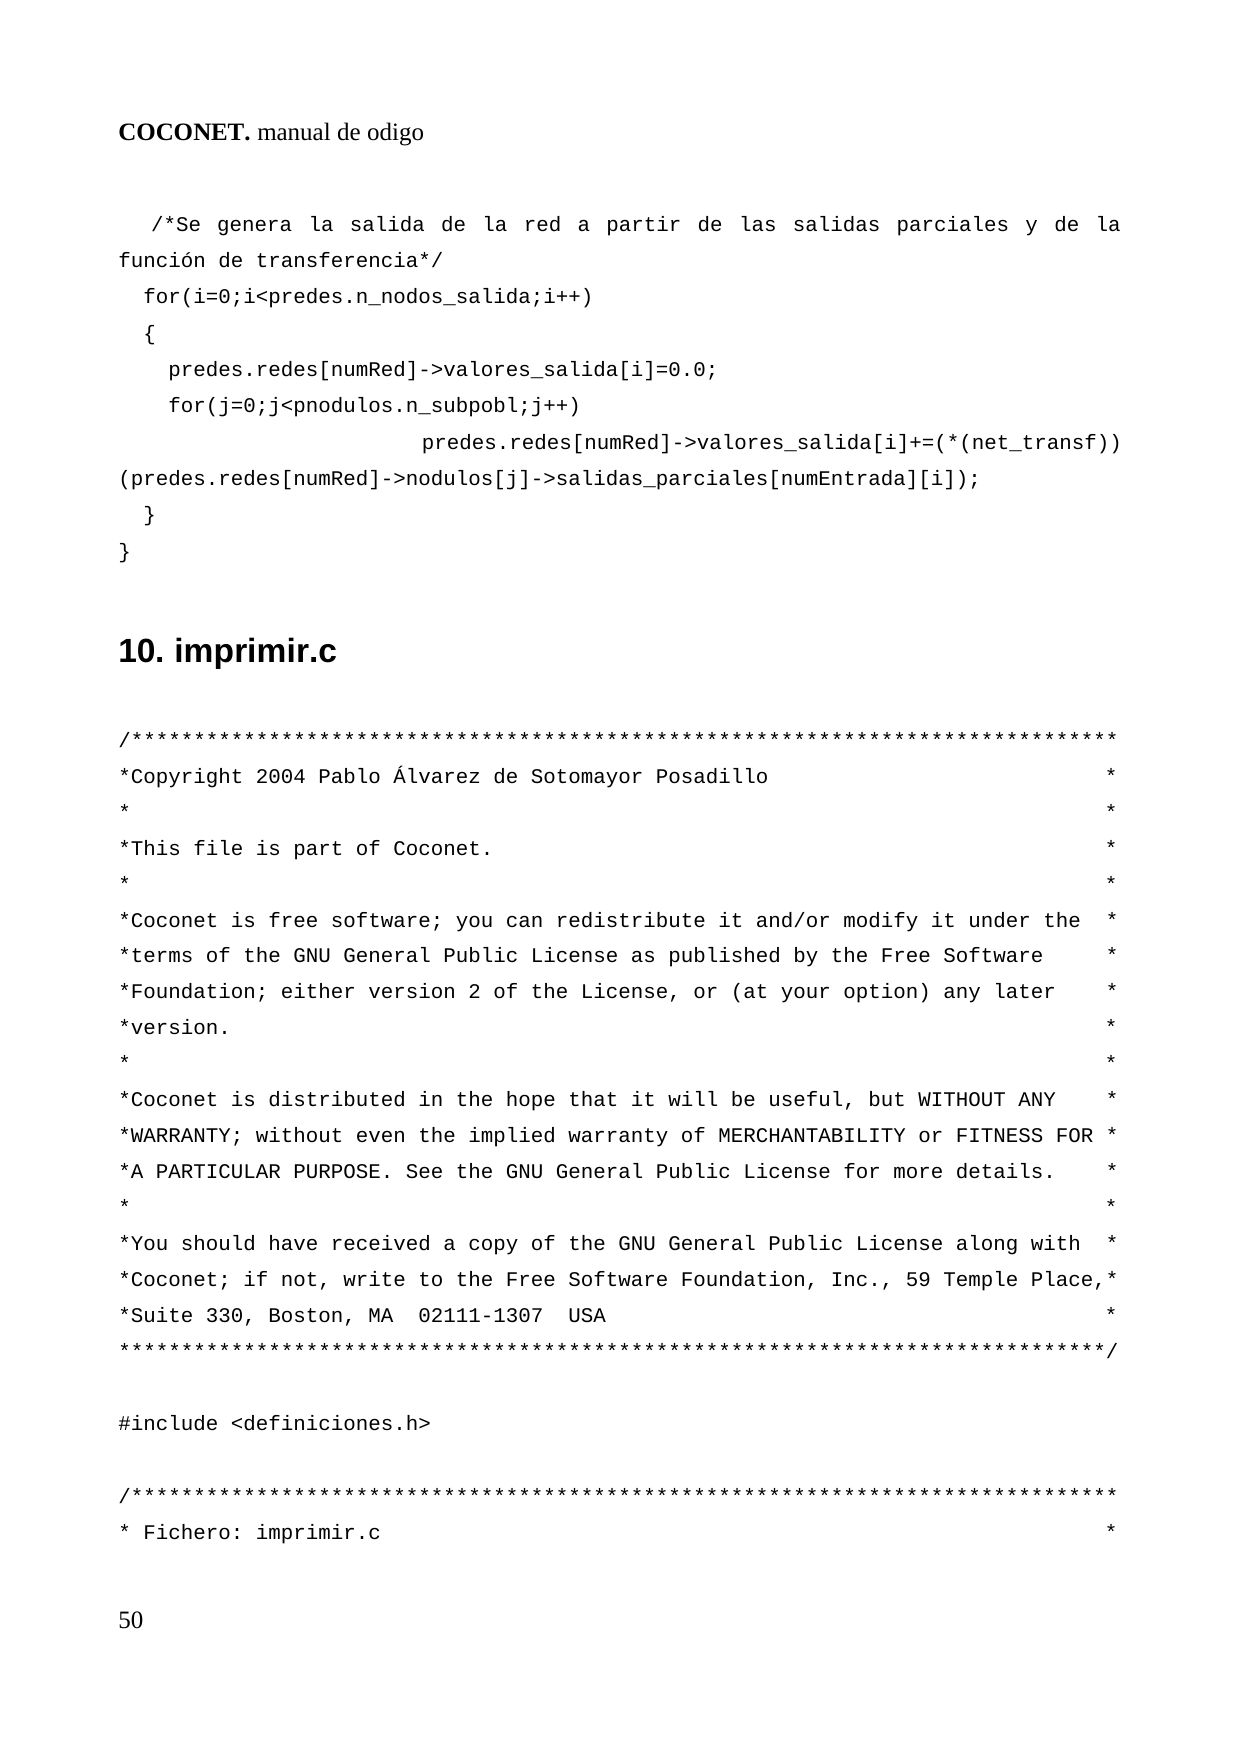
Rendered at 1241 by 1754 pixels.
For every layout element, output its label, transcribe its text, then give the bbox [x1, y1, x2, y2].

text for(i=0;i<predes.n_nodos_salida;i++) [118, 286, 1122, 310]
text *A PARTICULAR PURPOSE. See the GNU General Public License for more details. * [118, 1161, 1122, 1185]
text * * [118, 802, 1122, 826]
text *Suite 330, Boston, MA 02111-1307 USA * [118, 1305, 1122, 1329]
text /*Se genera la salida de la red a partir de las salidas parciales y de la función de transferencia*/ [118, 213, 1122, 273]
text { [118, 322, 1122, 346]
text #include <definiciones.h> [118, 1413, 1122, 1437]
text * Fichero: imprimir.c * [118, 1522, 1122, 1546]
text *terms of the GNU General Public License as published by the Free Software * [118, 945, 1122, 969]
text *Coconet is free software; you can redistribute it and/or modify it under the * [118, 909, 1122, 933]
text *You should have received a copy of the GNU General Public License along with * [118, 1233, 1122, 1257]
text *Coconet; if not, write to the Free Software Foundation, Inc., 59 Temple Place,* [118, 1269, 1122, 1293]
text * * [118, 1197, 1122, 1221]
subtitle 10. imprimir.c [118, 632, 1122, 669]
text *******************************************************************************/ [118, 1341, 1122, 1365]
text predes.redes[numRed]->valores_salida[i]+=(*(net_transf))(predes.redes[numRed]->nodulos[j]->salidas_parciales[numEntrada][i]); [118, 432, 1122, 492]
text *Coconet is distributed in the hope that it will be useful, but WITHOUT ANY * [118, 1089, 1122, 1113]
text /******************************************************************************* [118, 730, 1122, 754]
text *This file is part of Coconet. * [118, 838, 1122, 862]
text *WARRANTY; without even the implied warranty of MERCHANTABILITY or FITNESS FOR * [118, 1125, 1122, 1149]
text * * [118, 873, 1122, 897]
text } [118, 541, 1122, 564]
text predes.redes[numRed]->valores_salida[i]=0.0; [118, 359, 1122, 383]
text * * [118, 1053, 1122, 1077]
text *Foundation; either version 2 of the License, or (at your option) any later * [118, 981, 1122, 1005]
text } [118, 504, 1122, 528]
text for(j=0;j<pnodulos.n_subpobl;j++) [118, 395, 1122, 419]
text /******************************************************************************* [118, 1486, 1122, 1509]
text *Copyright 2004 Pablo Álvarez de Sotomayor Posadillo * [118, 766, 1122, 790]
text *version. * [118, 1017, 1122, 1041]
